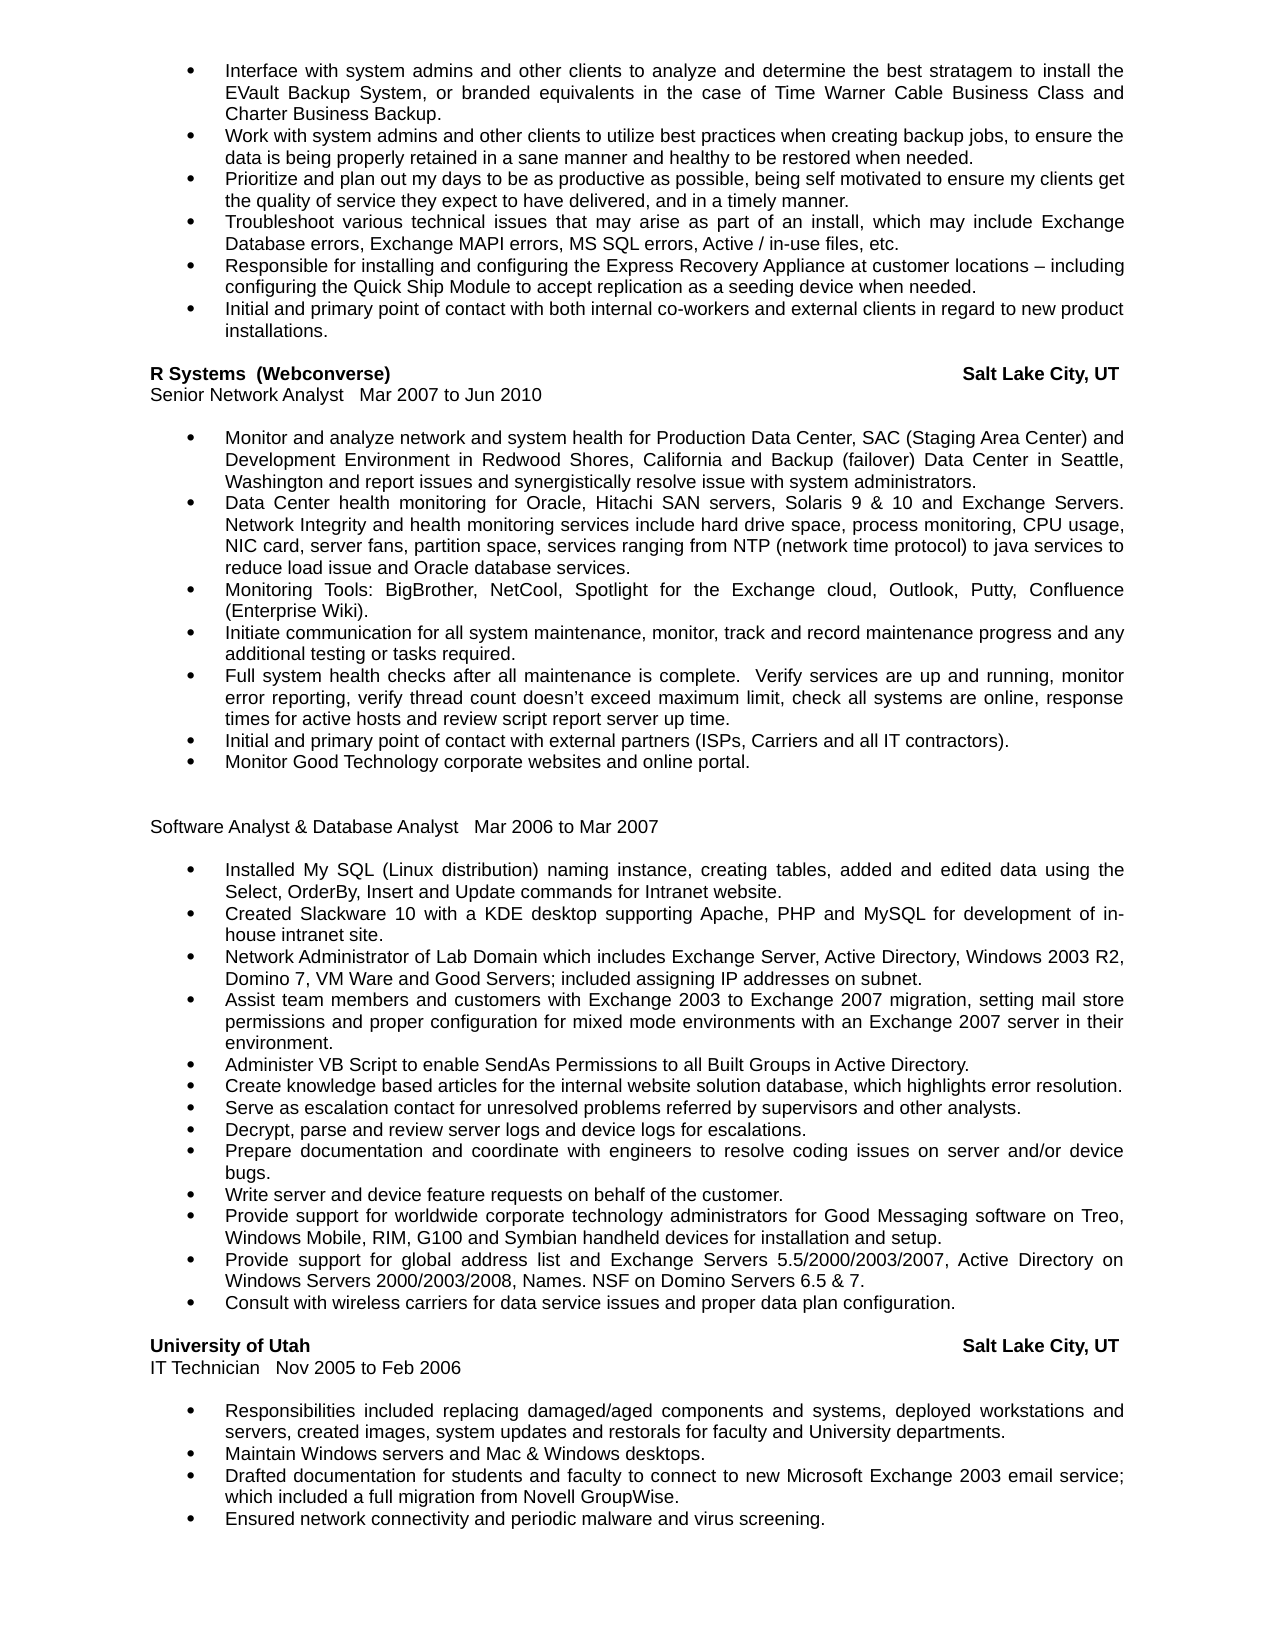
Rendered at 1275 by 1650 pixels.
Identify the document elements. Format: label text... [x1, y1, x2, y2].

list Troubleshoot various technical issues that may arise as part of an install, which may include Exchange Database errors, Exchange MAPI errors, MS SQL errors, Active / in-use files, etc. [187, 211, 1125, 254]
list Monitor Good Technology corporate websites and online portal. [187, 751, 1125, 773]
list Decrypt, parse and review server logs and device logs for escalations. [187, 1119, 1125, 1140]
list Monitoring Tools: BigBrother, NetCool, Spotlight for the Exchange cloud, Outlook, Putty, Confluence (Enterprise Wiki). [187, 578, 1125, 622]
list Maintain Windows servers and Mac & Windows desktops. [187, 1443, 1125, 1464]
list Work with system admins and other clients to utilize best practices when creating backup jobs, to ensure the data is being properly retained in a sane manner and healthy to be restored when needed. [187, 125, 1125, 168]
list Responsible for installing and configuring the Express Recovery Appliance at customer locations – including configuring the Quick Ship Module to accept replication as a seeding device when needed. [187, 254, 1125, 298]
text Software Analyst & Database Analyst Mar 2006 to Mar 2007 [150, 816, 1125, 838]
list Interface with system admins and other clients to analyze and determine the best stratagem to install the EVault Backup System, or branded equivalents in the case of Time Warner Cable Business Class and Charter Business Backup. [187, 60, 1125, 125]
list Assist team members and customers with Exchange 2003 to Exchange 2007 migration, setting mail store permissions and proper configuration for mixed mode environments with an Exchange 2007 server in their environment. [187, 989, 1125, 1054]
list Prepare documentation and coordinate with engineers to resolve coding issues on server and/or device bugs. [187, 1140, 1125, 1183]
list Data Center health monitoring for Oracle, Hitachi SAN servers, Solaris 9 & 10 and Exchange Servers. Network Integrity and health monitoring services include hard drive space, process monitoring, CPU usage, NIC card, server fans, partition space, services ranging from NTP (network time protocol) to java services to reduce load issue and Oracle database services. [187, 492, 1125, 578]
list Ensured network connectivity and periodic malware and virus screening. [187, 1508, 1125, 1529]
list Initial and primary point of contact with both internal co-workers and external clients in regard to new product installations. [187, 298, 1125, 341]
list Network Administrator of Lab Domain which includes Exchange Server, Active Directory, Windows 2003 R2, Domino 7, VM Ware and Good Servers; included assigning IP addresses on subnet. [187, 946, 1125, 989]
list Full system health checks after all maintenance is complete. Verify services are up and running, monitor error reporting, verify thread count doesn’t exceed maximum limit, check all systems are online, response times for active hosts and review script report server up time. [187, 665, 1125, 729]
list Consult with wireless carriers for data service issues and proper data plan configuration. [187, 1292, 1125, 1313]
text IT Technician Nov 2005 to Feb 2006 [150, 1356, 1125, 1378]
list Created Slackware 10 with a KDE desktop supporting Apache, PHP and MySQL for development of in-house intranet site. [187, 902, 1125, 946]
list Serve as escalation contact for unresolved problems referred by supervisors and other analysts. [187, 1097, 1125, 1119]
text R Systems (Webconverse) Salt Lake City, UT [150, 362, 1125, 384]
text University of Utah Salt Lake City, UT [150, 1335, 1125, 1356]
list Initiate communication for all system maintenance, monitor, track and record maintenance progress and any additional testing or tasks required. [187, 622, 1125, 665]
list Initial and primary point of contact with external partners (ISPs, Carriers and all IT contractors). [187, 729, 1125, 751]
list Write server and device feature requests on behalf of the customer. [187, 1183, 1125, 1205]
list Prioritize and plan out my days to be as productive as possible, being self motivated to ensure my clients get the quality of service they expect to have delivered, and in a timely manner. [187, 168, 1125, 211]
list Administer VB Script to enable SendAs Permissions to all Built Groups in Active Directory. [187, 1054, 1125, 1075]
list Drafted documentation for students and faculty to connect to new Microsoft Exchange 2003 email service; which included a full migration from Novell GroupWise. [187, 1464, 1125, 1508]
list Provide support for worldwide corporate technology administrators for Good Messaging software on Treo, Windows Mobile, RIM, G100 and Symbian handheld devices for installation and setup. [187, 1205, 1125, 1248]
list Installed My SQL (Linux distribution) naming instance, creating tables, added and edited data using the Select, OrderBy, Insert and Update commands for Intranet website. [187, 859, 1125, 902]
list Provide support for global address list and Exchange Servers 5.5/2000/2003/2007, Active Directory on Windows Servers 2000/2003/2008, Names. NSF on Domino Servers 6.5 & 7. [187, 1248, 1125, 1292]
list Responsibilities included replacing damaged/aged components and systems, deployed workstations and servers, created images, system updates and restorals for faculty and University departments. [187, 1399, 1125, 1443]
list Create knowledge based articles for the internal website solution database, which highlights error resolution. [187, 1075, 1125, 1097]
text Senior Network Analyst Mar 2007 to Jun 2010 [150, 384, 1125, 406]
list Monitor and analyze network and system health for Production Data Center, SAC (Staging Area Center) and Development Environment in Redwood Shores, California and Backup (failover) Data Center in Seattle, Washington and report issues and synergistically resolve issue with system administrators. [187, 427, 1125, 492]
